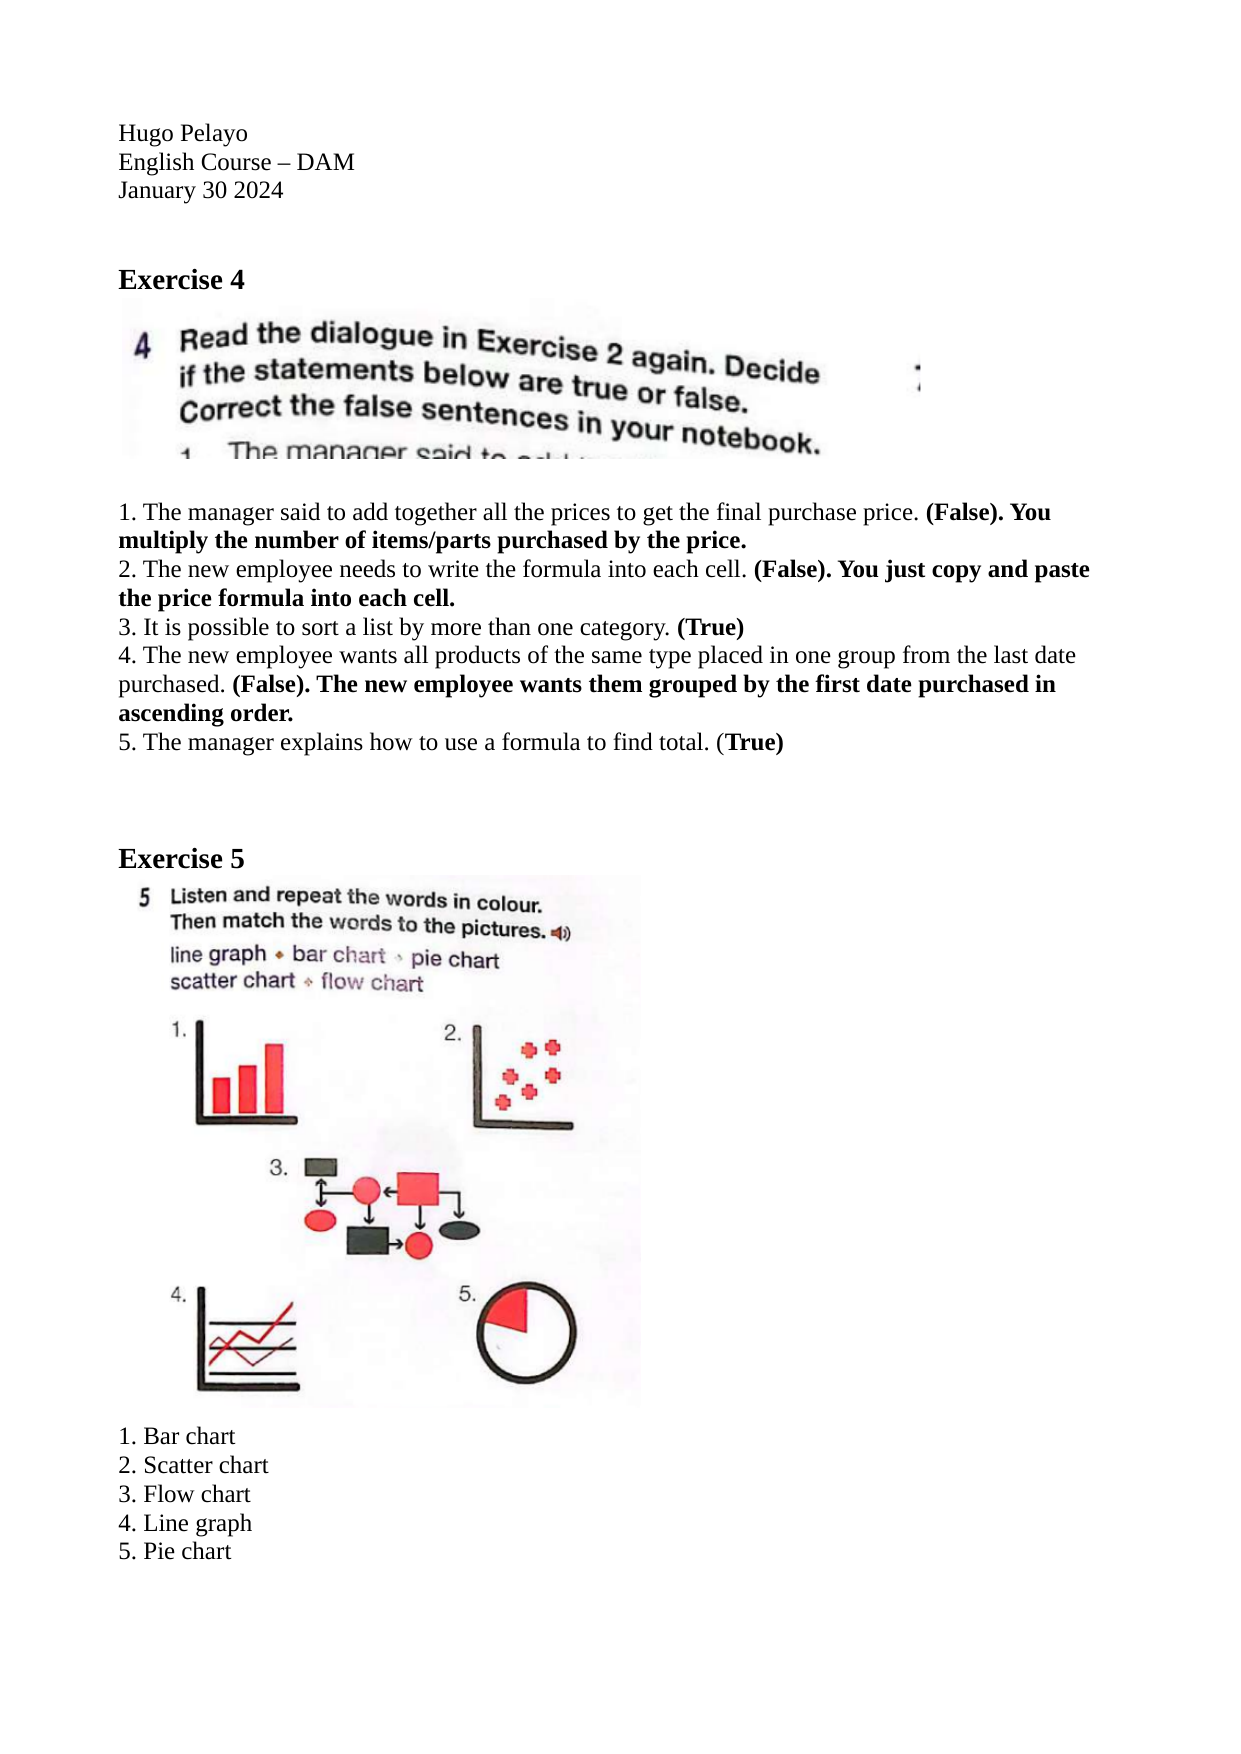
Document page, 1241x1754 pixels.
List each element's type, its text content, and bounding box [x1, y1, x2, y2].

text English Course – DAM [118, 147, 1122, 176]
text Exercise 4 [118, 262, 1122, 295]
text January 30 2024 [118, 176, 1122, 204]
text Hugo Pelayo [118, 118, 1122, 147]
text Exercise 5 [118, 842, 1122, 875]
picture [120, 875, 641, 1408]
text 5. Pie chart [118, 1536, 1122, 1565]
picture [122, 298, 921, 459]
text 2. The new employee needs to write the formula into each cell. (False). You just copy and paste the price formula into each cell. [118, 554, 1122, 612]
text 4. The new employee wants all products of the same type placed in one group from the last date purchased. (False). The new employee wants them grouped by the first date purchased in ascending order. [118, 640, 1122, 727]
text 4. Line graph [118, 1508, 1122, 1536]
text 3. It is possible to sort a list by more than one category. (True) [118, 612, 1122, 640]
text 2. Scatter chart [118, 1450, 1122, 1479]
text 1. The manager said to add together all the prices to get the final purchase price. (False). You multiply the number of items/parts purchased by the price. [118, 497, 1122, 554]
text 3. Flow chart [118, 1479, 1122, 1508]
text 5. The manager explains how to use a formula to find total. (True) [118, 727, 1122, 755]
text 1. Bar chart [118, 1421, 1122, 1450]
